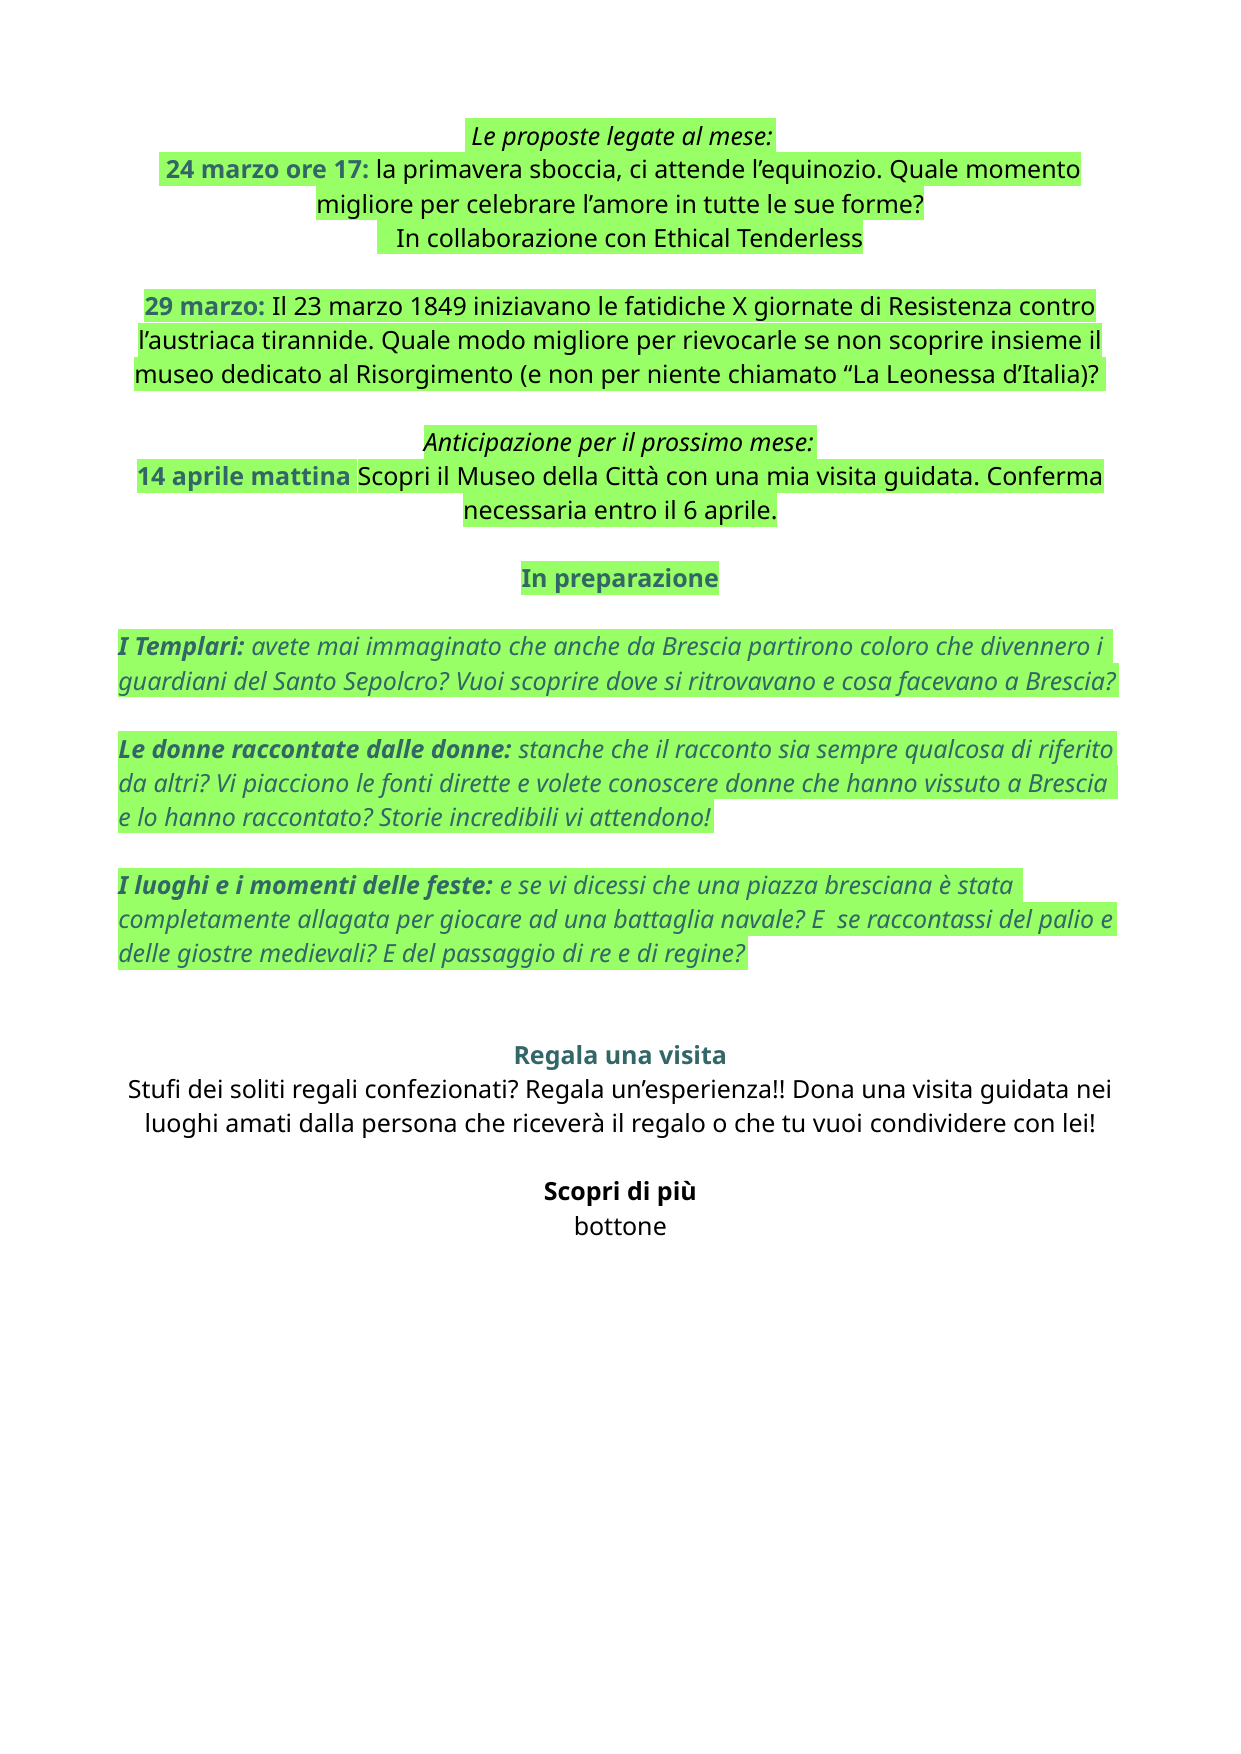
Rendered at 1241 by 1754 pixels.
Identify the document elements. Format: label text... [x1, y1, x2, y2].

text 14 aprile mattina Scopri il Museo della Città con una mia visita guidata. Conferma necessaria entro il 6 aprile. [118, 459, 1122, 527]
text Le donne raccontate dalle donne: stanche che il racconto sia sempre qualcosa di riferito da altri? Vi piacciono le fonti dirette e volete conoscere donne che hanno vissuto a Brescia e lo hanno raccontato? Storie incredibili vi attendono! [118, 731, 1122, 833]
text 29 marzo: Il 23 marzo 1849 iniziavano le fatidiche X giornate di Resistenza contro l’austriaca tirannide. Quale modo migliore per rievocarle se non scoprire insieme il museo dedicato al Risorgimento (e non per niente chiamato “La Leonessa d’Italia)? [118, 288, 1122, 391]
text Anticipazione per il prossimo mese: [118, 425, 1122, 459]
text In collaborazione con Ethical Tenderless [118, 220, 1122, 254]
text Scopri di più [118, 1174, 1122, 1208]
text I luoghi e i momenti delle feste: e se vi dicessi che una piazza bresciana è stata completamente allagata per giocare ad una battaglia navale? E se raccontassi del palio e delle giostre medievali? E del passaggio di re e di regine? [118, 867, 1122, 970]
text Stufi dei soliti regali confezionati? Regala un’esperienza!! Dona una visita guidata nei luoghi amati dalla persona che riceverà il regalo o che tu vuoi condividere con lei! [118, 1072, 1122, 1140]
text Le proposte legate al mese: [118, 118, 1122, 152]
text bottone [118, 1208, 1122, 1242]
text 24 marzo ore 17: la primavera sboccia, ci attende l’equinozio. Quale momento migliore per celebrare l’amore in tutte le sue forme? [118, 152, 1122, 220]
text In preparazione [118, 561, 1122, 595]
text I Templari: avete mai immaginato che anche da Brescia partirono coloro che divennero i guardiani del Santo Sepolcro? Vuoi scoprire dove si ritrovavano e cosa facevano a Brescia? [118, 629, 1122, 697]
text Regala una visita [118, 1038, 1122, 1072]
